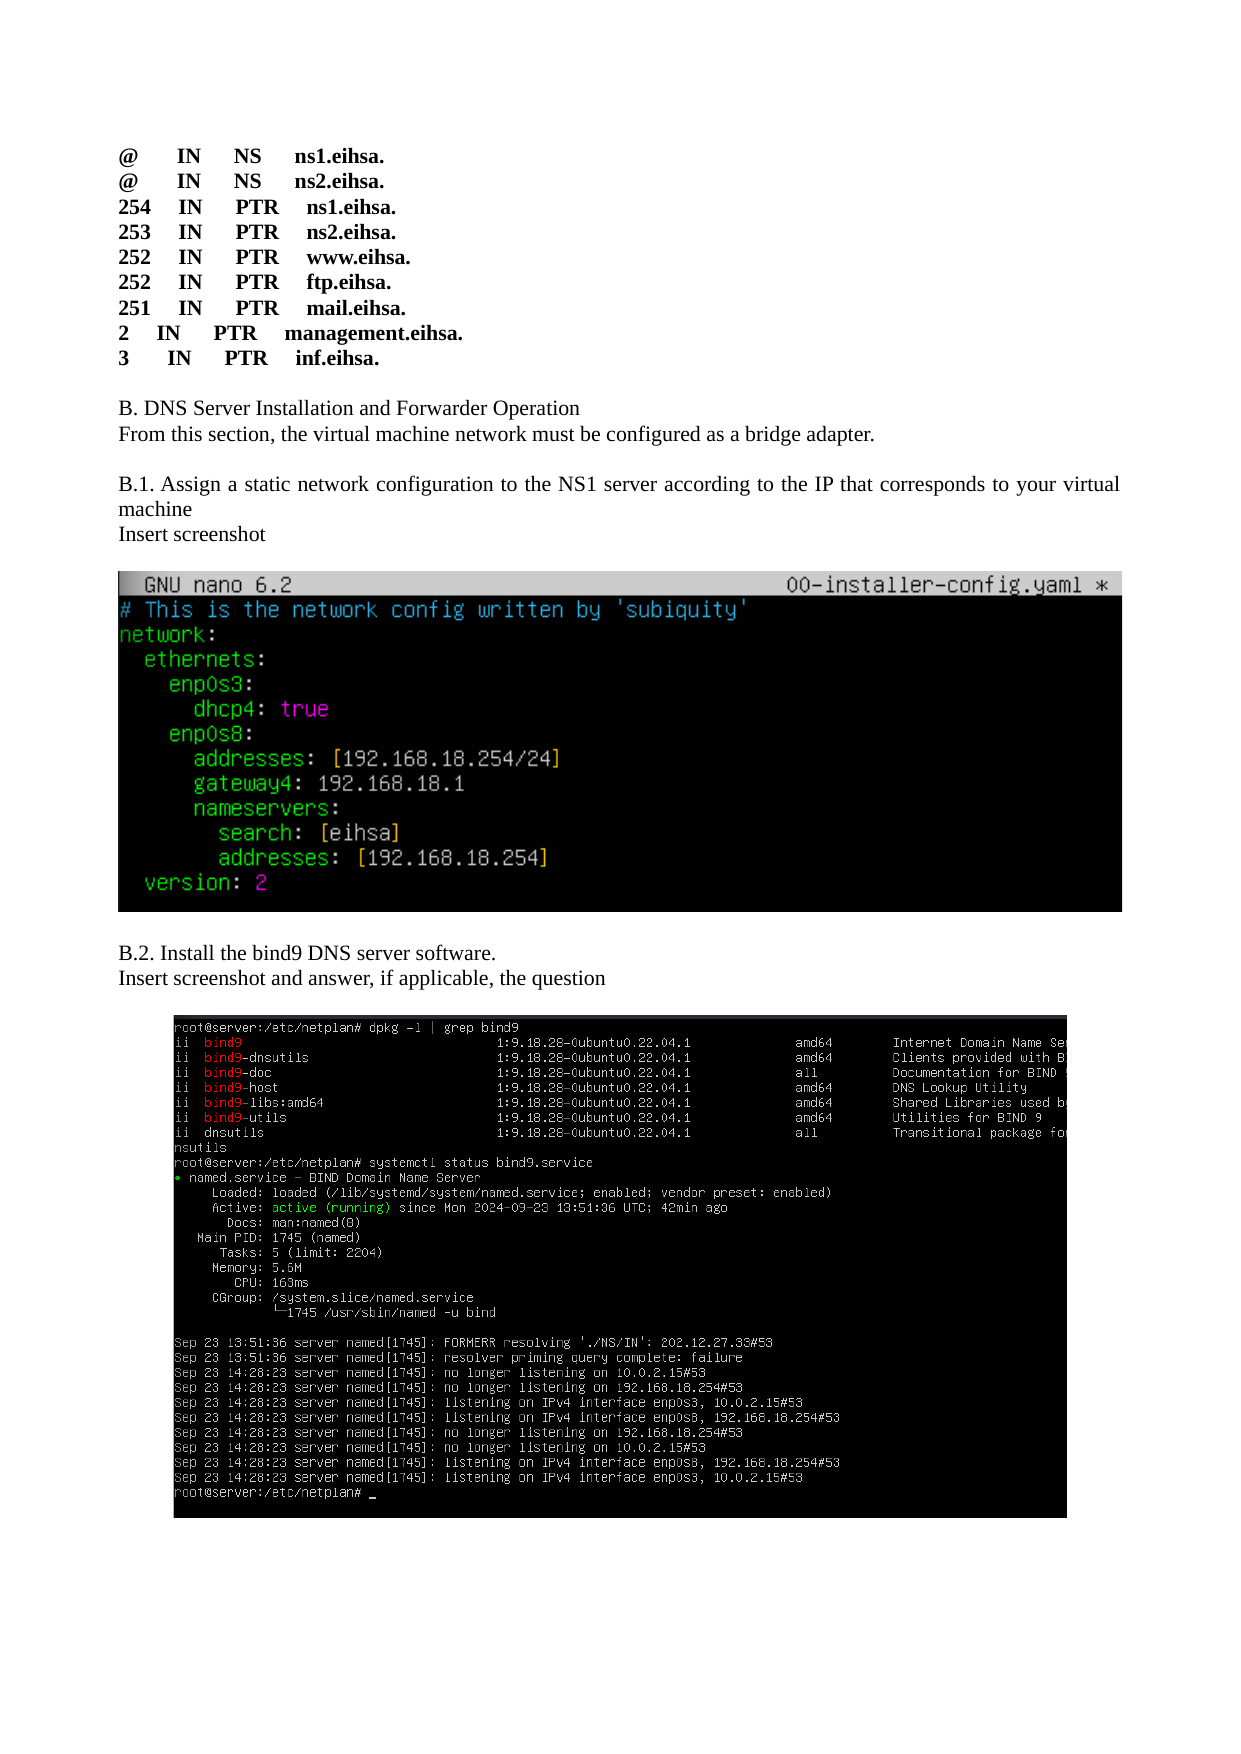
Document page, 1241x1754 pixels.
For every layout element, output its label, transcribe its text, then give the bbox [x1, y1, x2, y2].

text 252 IN PTR www.eihsa. [118, 244, 1122, 269]
text 251 IN PTR mail.eihsa. [118, 294, 1122, 320]
text B. DNS Server Installation and Forwarder Operation [118, 395, 1122, 421]
picture [118, 571, 1123, 912]
text 3 IN PTR inf.eihsa. [118, 345, 1122, 370]
text B.1. Assign a static network configuration to the NS1 server according to the IP that corresponds to your virtual machine [118, 471, 1122, 521]
text 2 IN PTR management.eihsa. [118, 320, 1122, 345]
text Insert screenshot [118, 521, 1122, 547]
text From this section, the virtual machine network must be configured as a bridge adapter. [118, 421, 1122, 446]
text B.2. Install the bind9 DNS server software. [118, 940, 1122, 965]
text 253 IN PTR ns2.eihsa. [118, 219, 1122, 244]
text @ IN NS ns1.eihsa. [118, 143, 1122, 168]
text Insert screenshot and answer, if applicable, the question [118, 965, 1122, 990]
text 252 IN PTR ftp.eihsa. [118, 269, 1122, 294]
picture [173, 1015, 1067, 1518]
text 254 IN PTR ns1.eihsa. [118, 194, 1122, 219]
text @ IN NS ns2.eihsa. [118, 168, 1122, 194]
